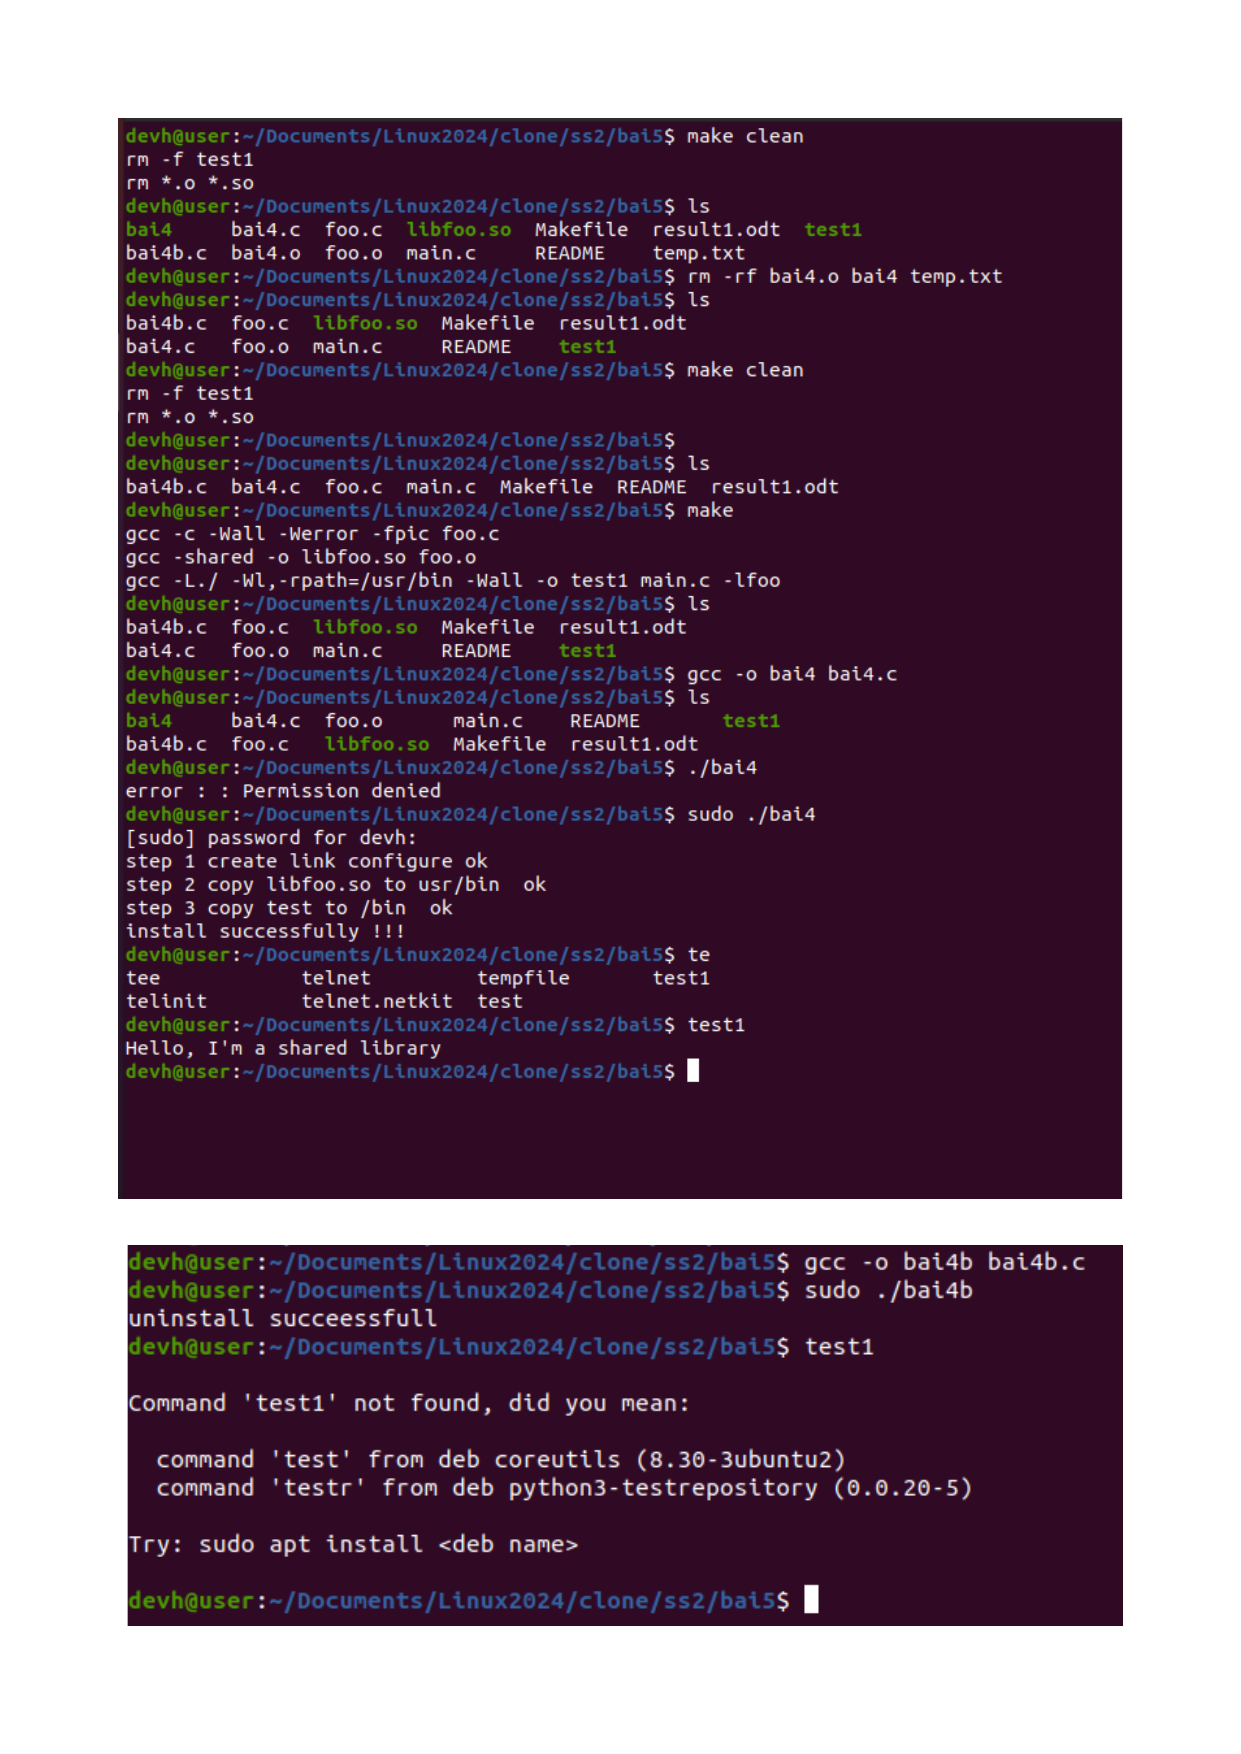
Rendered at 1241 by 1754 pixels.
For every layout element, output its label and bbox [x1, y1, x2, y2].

picture [127, 1245, 1123, 1626]
picture [118, 118, 1123, 1199]
